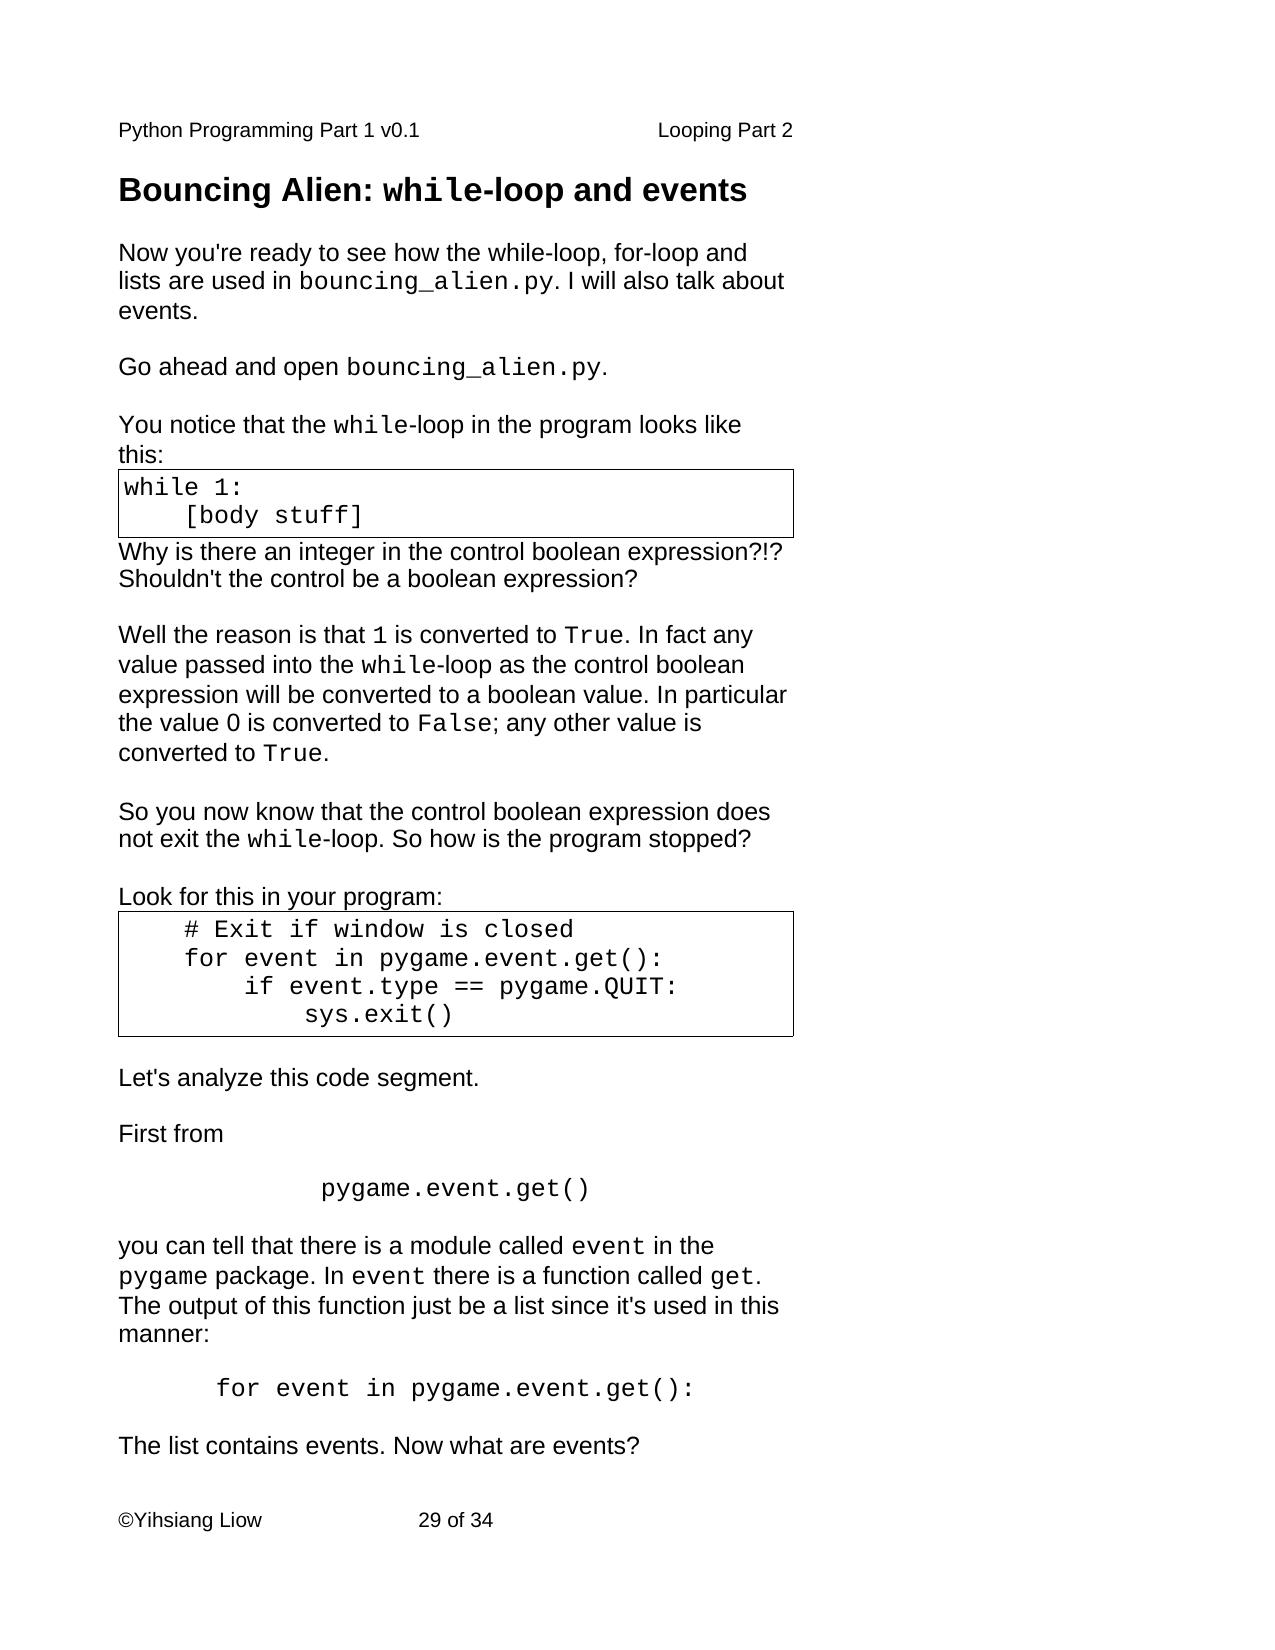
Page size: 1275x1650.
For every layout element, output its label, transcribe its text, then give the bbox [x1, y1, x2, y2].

text So you now know that the control boolean expression does not exit the while-loop. So how is the program stopped? [118, 797, 793, 855]
text Go ahead and open bouncing_alien.py. [118, 353, 793, 383]
table_header while 1: [body stuff] [119, 470, 793, 537]
text The list contains events. Now what are events? [118, 1432, 793, 1460]
table_header # Exit if window is closed for event in pygame.event.get(): if event.type == pygame.QUIT: sys.exit() [119, 912, 793, 1036]
text Why is there an integer in the control boolean expression?!? Shouldn't the control be a boolean expression? [118, 538, 793, 593]
text Well the reason is that 1 is converted to True. In fact any value passed into the while-loop as the control boolean expression will be converted to a boolean value. In particular the value 0 is converted to False; any other value is converted to True. [118, 621, 793, 769]
text for event in pygame.event.get(): [118, 1376, 793, 1404]
text You notice that the while-loop in the program looks like this: [118, 411, 793, 469]
text Bouncing Alien: while-loop and events [118, 171, 793, 211]
text Let's analyze this code segment. [118, 1064, 793, 1092]
text Look for this in your program: [118, 883, 793, 911]
text First from [118, 1120, 793, 1148]
text pygame.event.get() [118, 1176, 793, 1204]
text Now you're ready to see how the while-loop, for-loop and lists are used in bouncing_alien.py. I will also talk about events. [118, 239, 793, 325]
text you can tell that there is a module called event in the pygame package. In event there is a function called get. The output of this function just be a list since it's used in this manner: [118, 1232, 793, 1348]
